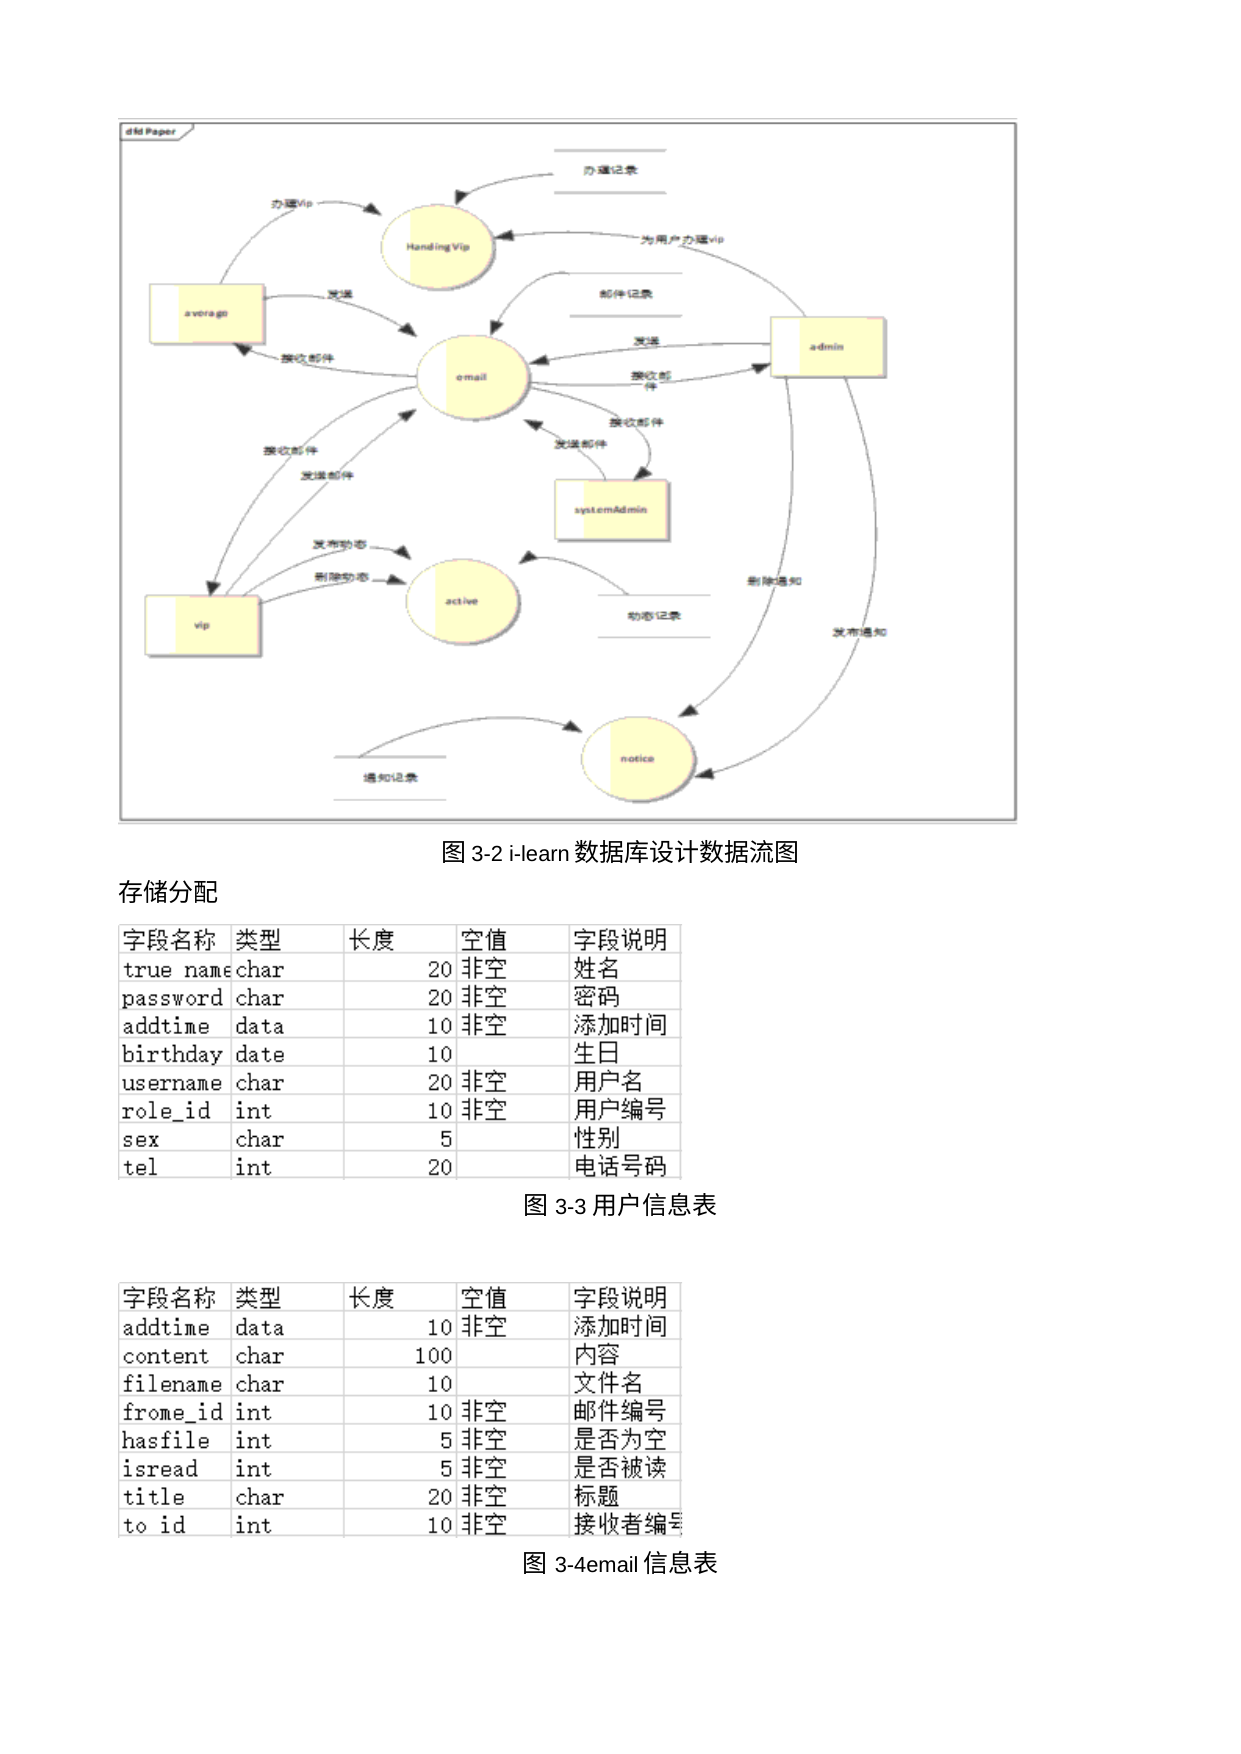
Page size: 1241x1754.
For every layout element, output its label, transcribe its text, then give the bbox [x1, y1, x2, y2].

text 图 3-4email信息表 [118, 1549, 1122, 1578]
text 图 3-3 用户信息表 [118, 1191, 1122, 1220]
text 图3-2 i-learn数据库设计数据流图 [118, 838, 1122, 866]
text 存储分配 [118, 878, 1122, 907]
